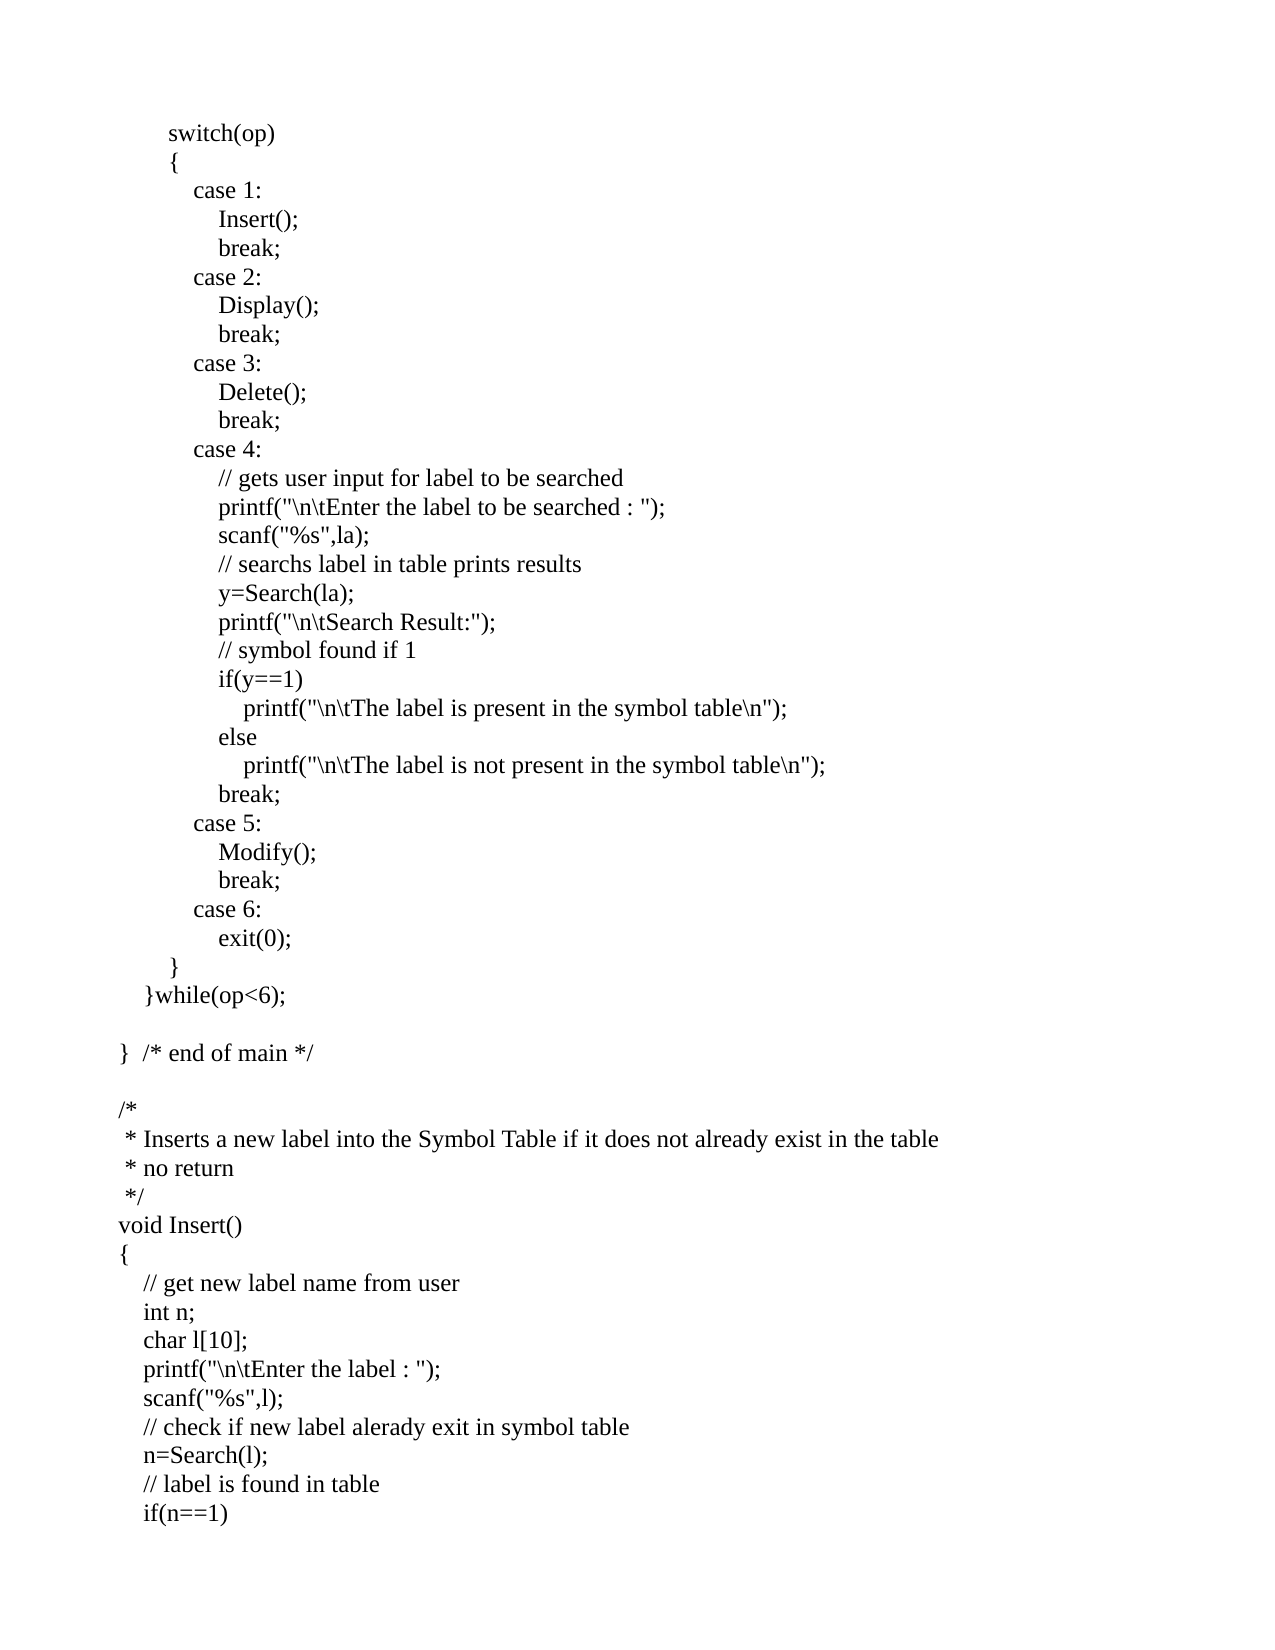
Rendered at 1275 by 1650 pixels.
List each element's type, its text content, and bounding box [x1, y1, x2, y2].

text case 5: [118, 808, 1157, 837]
text Delete(); [118, 377, 1157, 406]
text } /* end of main */ [118, 1038, 1157, 1067]
text // gets user input for label to be searched [118, 463, 1157, 492]
text break; [118, 866, 1157, 894]
text else [118, 722, 1157, 751]
text // check if new label alerady exit in symbol table [118, 1412, 1157, 1441]
text y=Search(la); [118, 578, 1157, 607]
text }while(op<6); [118, 981, 1157, 1009]
text // searchs label in table prints results [118, 549, 1157, 578]
text case 6: [118, 894, 1157, 923]
text // label is found in table [118, 1469, 1157, 1498]
text break; [118, 319, 1157, 348]
text // get new label name from user [118, 1268, 1157, 1297]
text printf("\n\tEnter the label : "); [118, 1354, 1157, 1383]
text * no return [118, 1153, 1157, 1182]
text printf("\n\tThe label is present in the symbol table\n"); [118, 693, 1157, 722]
text scanf("%s",la); [118, 521, 1157, 549]
text // symbol found if 1 [118, 636, 1157, 664]
text case 2: [118, 262, 1157, 291]
text exit(0); [118, 923, 1157, 952]
text Modify(); [118, 837, 1157, 866]
text if(n==1) [118, 1498, 1157, 1527]
text { [118, 1239, 1157, 1268]
text printf("\n\tSearch Result:"); [118, 607, 1157, 636]
text break; [118, 406, 1157, 434]
text char l[10]; [118, 1326, 1157, 1354]
text case 3: [118, 348, 1157, 377]
text * Inserts a new label into the Symbol Table if it does not already exist in the table [118, 1124, 1157, 1153]
text break; [118, 779, 1157, 808]
text printf("\n\tThe label is not present in the symbol table\n"); [118, 751, 1157, 779]
text n=Search(l); [118, 1441, 1157, 1469]
text void Insert() [118, 1211, 1157, 1239]
text /* [118, 1096, 1157, 1124]
text switch(op) [118, 118, 1157, 147]
text if(y==1) [118, 664, 1157, 693]
text printf("\n\tEnter the label to be searched : "); [118, 492, 1157, 521]
text } [118, 952, 1157, 981]
text int n; [118, 1297, 1157, 1326]
text { [118, 147, 1157, 176]
text Display(); [118, 291, 1157, 319]
text */ [118, 1182, 1157, 1211]
text Insert(); [118, 204, 1157, 233]
text case 4: [118, 434, 1157, 463]
text scanf("%s",l); [118, 1383, 1157, 1412]
text break; [118, 233, 1157, 262]
text case 1: [118, 176, 1157, 204]
